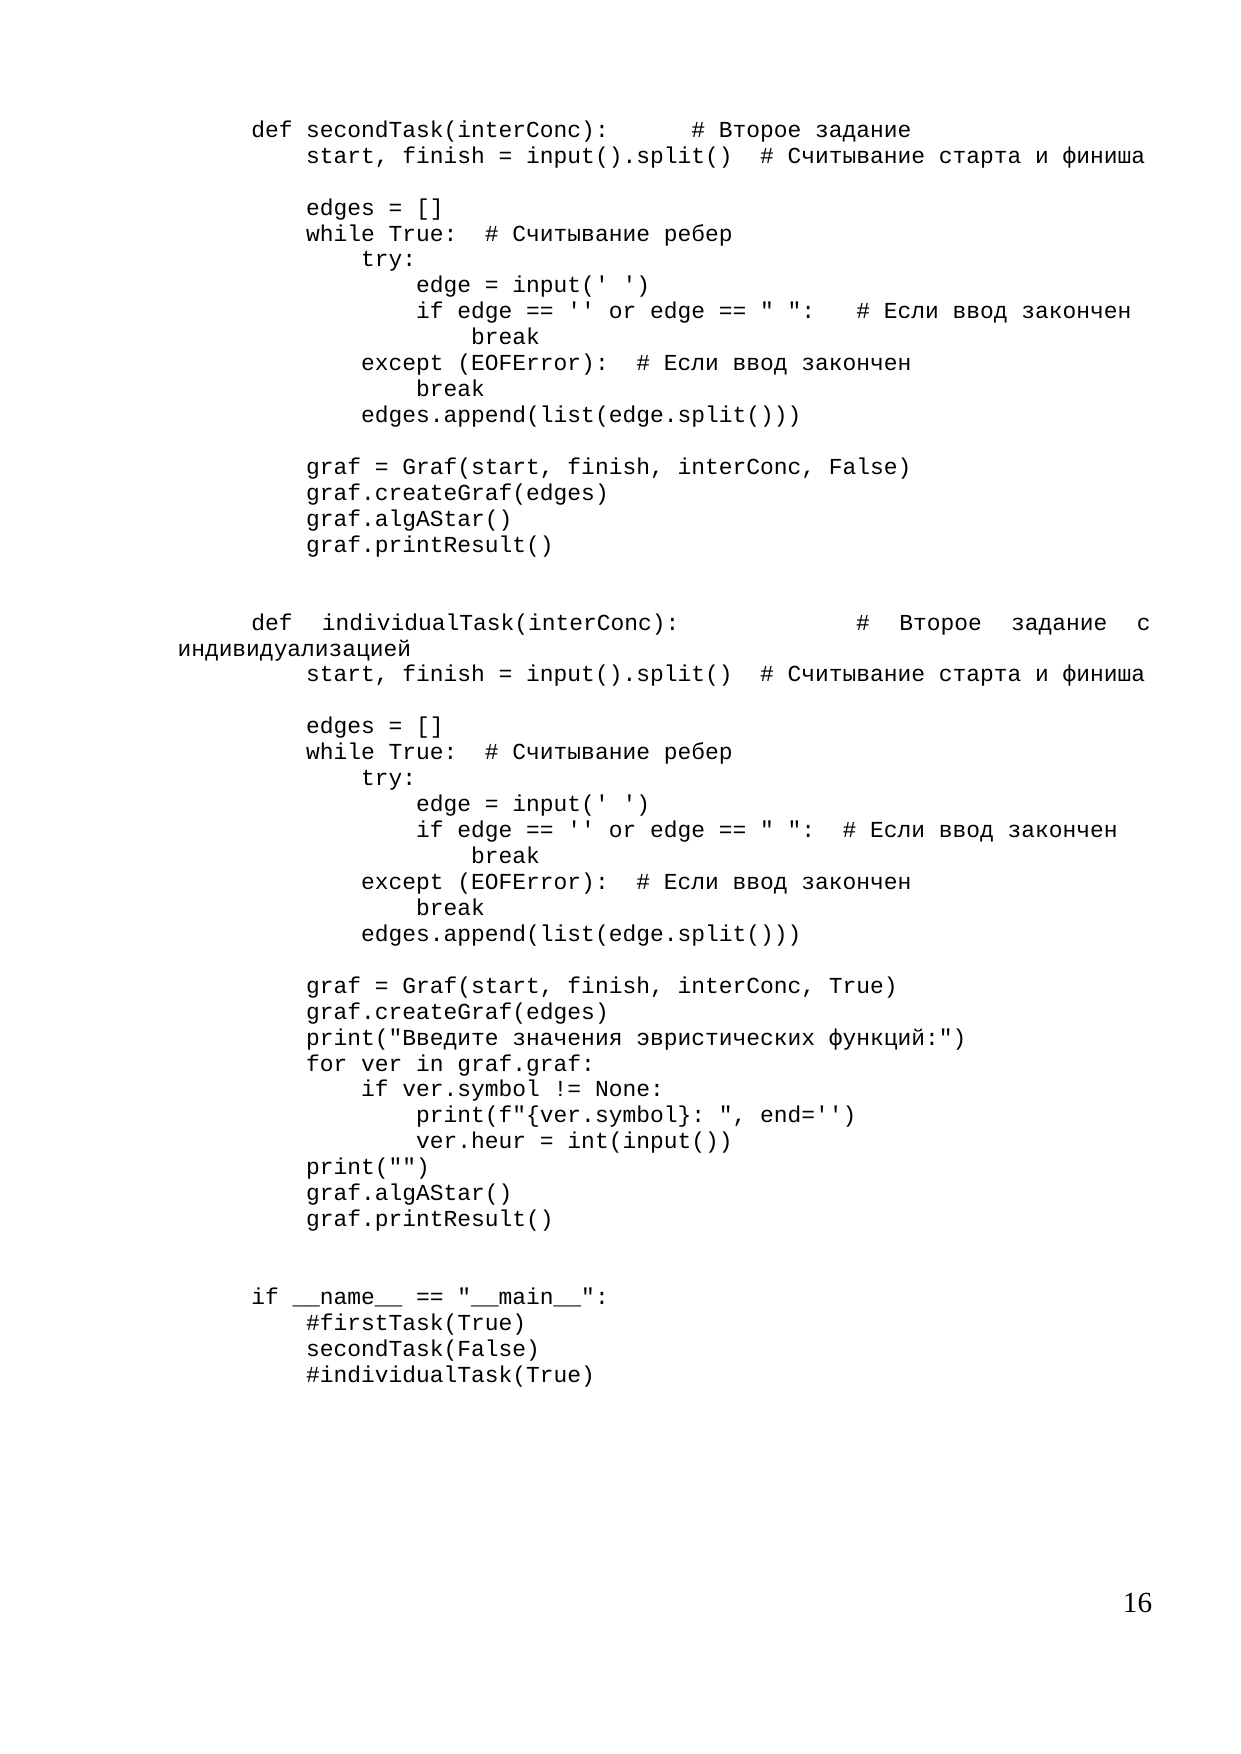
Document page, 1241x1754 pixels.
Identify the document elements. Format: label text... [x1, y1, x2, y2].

text #individualTask(True) [177, 1363, 1152, 1389]
text print(f"{ver.symbol}: ", end='') [177, 1104, 1152, 1130]
text edges = [] [177, 715, 1152, 741]
text for ver in graf.graf: [177, 1052, 1152, 1078]
text edge = input(' ') [177, 792, 1152, 818]
text if ver.symbol != None: [177, 1078, 1152, 1104]
text ver.heur = int(input()) [177, 1130, 1152, 1156]
text if __name__ == "__main__": [177, 1285, 1152, 1311]
text break [177, 896, 1152, 922]
text graf = Graf(start, finish, interConc, True) [177, 974, 1152, 1000]
text graf.createGraf(edges) [177, 481, 1152, 507]
text edges.append(list(edge.split())) [177, 922, 1152, 948]
text start, finish = input().split() # Считывание старта и финиша [177, 144, 1152, 170]
text def secondTask(interConc): # Второе задание [177, 118, 1152, 144]
text print("Введите значения эвристических функций:") [177, 1026, 1152, 1052]
text secondTask(False) [177, 1337, 1152, 1363]
text if edge == '' or edge == " ": # Если ввод закончен [177, 300, 1152, 326]
text graf.algAStar() [177, 507, 1152, 533]
text print("") [177, 1156, 1152, 1182]
text graf.createGraf(edges) [177, 1000, 1152, 1026]
text while True: # Считывание ребер [177, 222, 1152, 248]
text graf.printResult() [177, 1207, 1152, 1233]
text #firstTask(True) [177, 1311, 1152, 1337]
text if edge == '' or edge == " ": # Если ввод закончен [177, 818, 1152, 844]
text edges = [] [177, 196, 1152, 222]
text graf = Graf(start, finish, interConc, False) [177, 455, 1152, 481]
text edge = input(' ') [177, 274, 1152, 300]
text try: [177, 248, 1152, 274]
text except (EOFError): # Если ввод закончен [177, 352, 1152, 377]
text break [177, 377, 1152, 403]
text start, finish = input().split() # Считывание старта и финиша [177, 663, 1152, 689]
text edges.append(list(edge.split())) [177, 403, 1152, 429]
text while True: # Считывание ребер [177, 741, 1152, 767]
text except (EOFError): # Если ввод закончен [177, 870, 1152, 896]
text break [177, 844, 1152, 870]
text graf.printResult() [177, 533, 1152, 559]
text graf.algAStar() [177, 1182, 1152, 1207]
text break [177, 326, 1152, 352]
text def individualTask(interConc): # Второе задание с индивидуализацией [177, 611, 1152, 663]
text try: [177, 767, 1152, 792]
